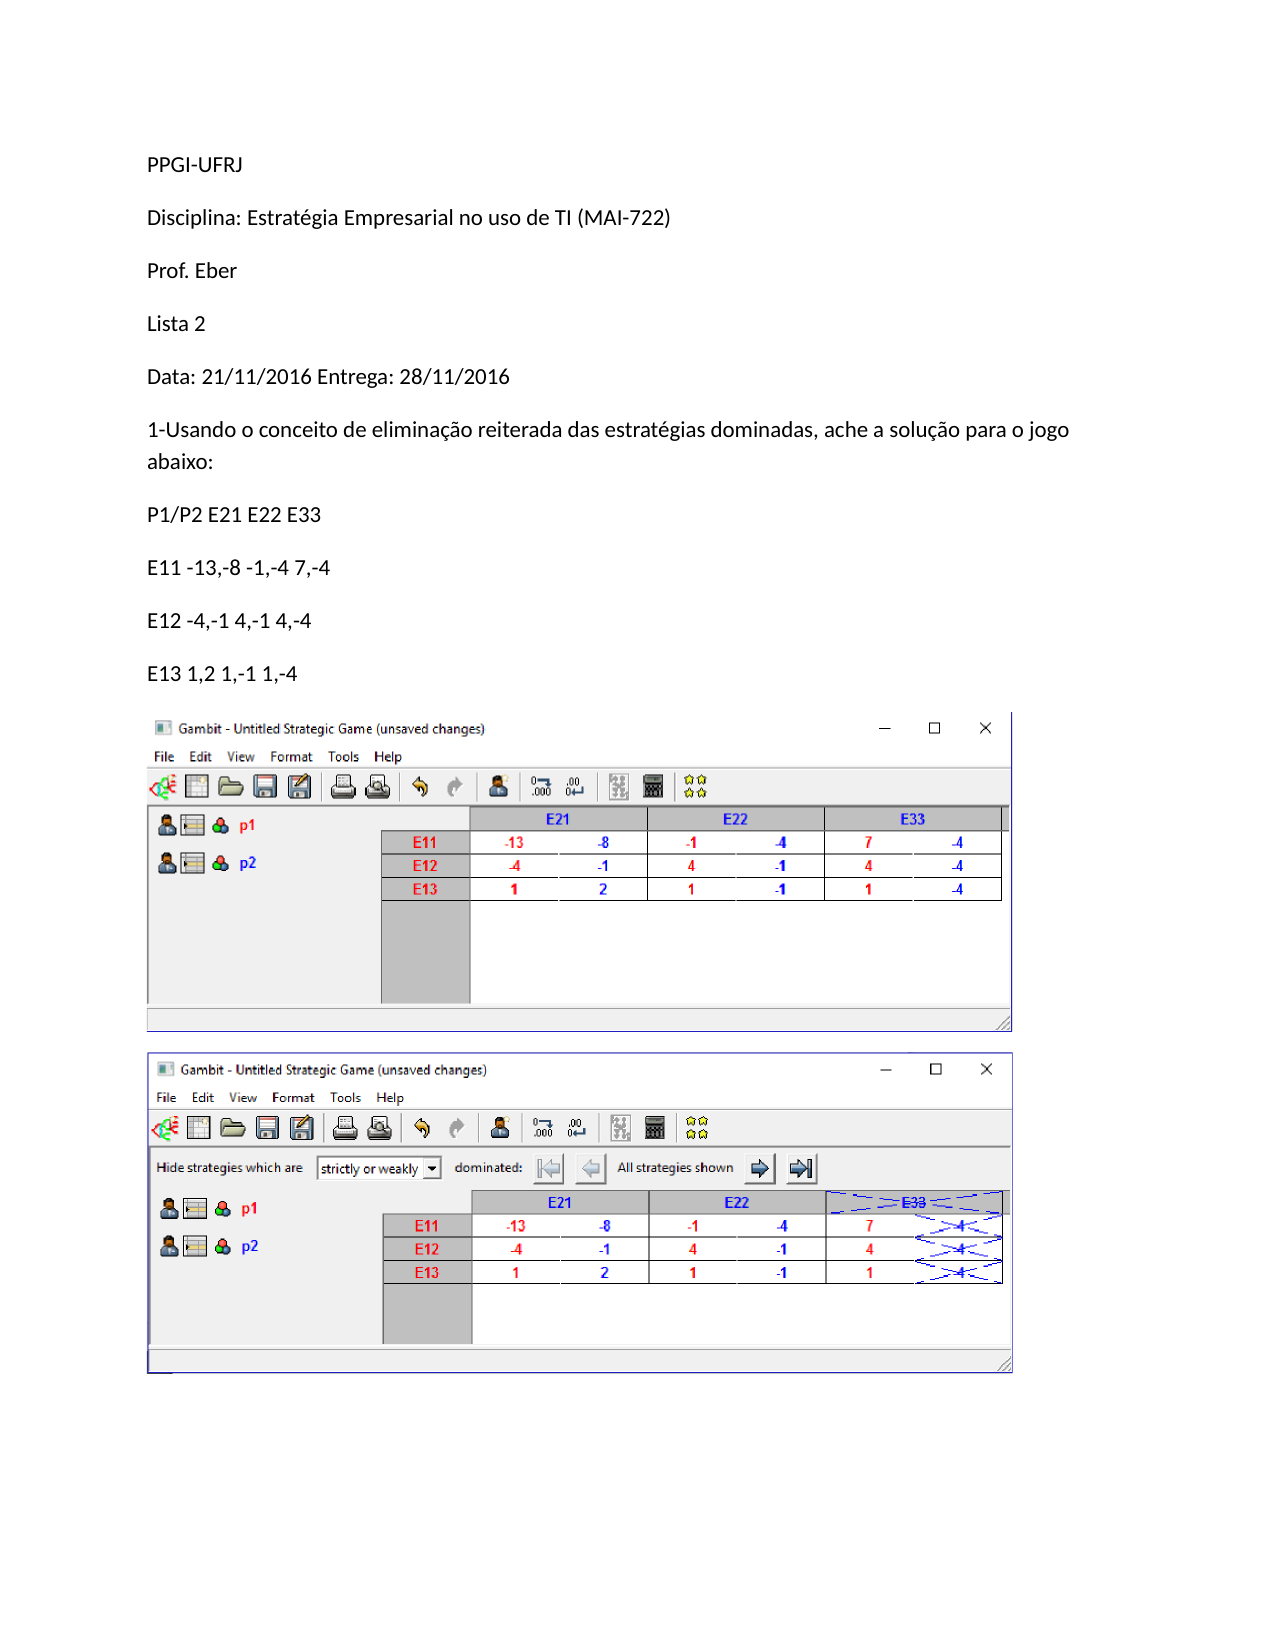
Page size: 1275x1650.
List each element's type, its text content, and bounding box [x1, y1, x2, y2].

text 1-Usando o conceito de eliminação reiterada das estratégias dominadas, ache a solução para o jogo abaixo: [147, 415, 1087, 475]
text E11 -13,-8 -1,-4 7,-4 [147, 553, 1087, 581]
text PPGI-UFRJ [147, 150, 1087, 178]
text Data: 21/11/2016 Entrega: 28/11/2016 [147, 362, 1087, 390]
picture [146, 1052, 1013, 1374]
text Disciplina: Estratégia Empresarial no uso de TI (MAI-722) [147, 203, 1087, 231]
text Lista 2 [147, 309, 1087, 337]
picture [146, 712, 1013, 1032]
text E13 1,2 1,-1 1,-4 [147, 659, 1087, 687]
text Prof. Eber [147, 256, 1087, 284]
text P1/P2 E21 E22 E33 [147, 500, 1087, 528]
text E12 -4,-1 4,-1 4,-4 [147, 606, 1087, 634]
